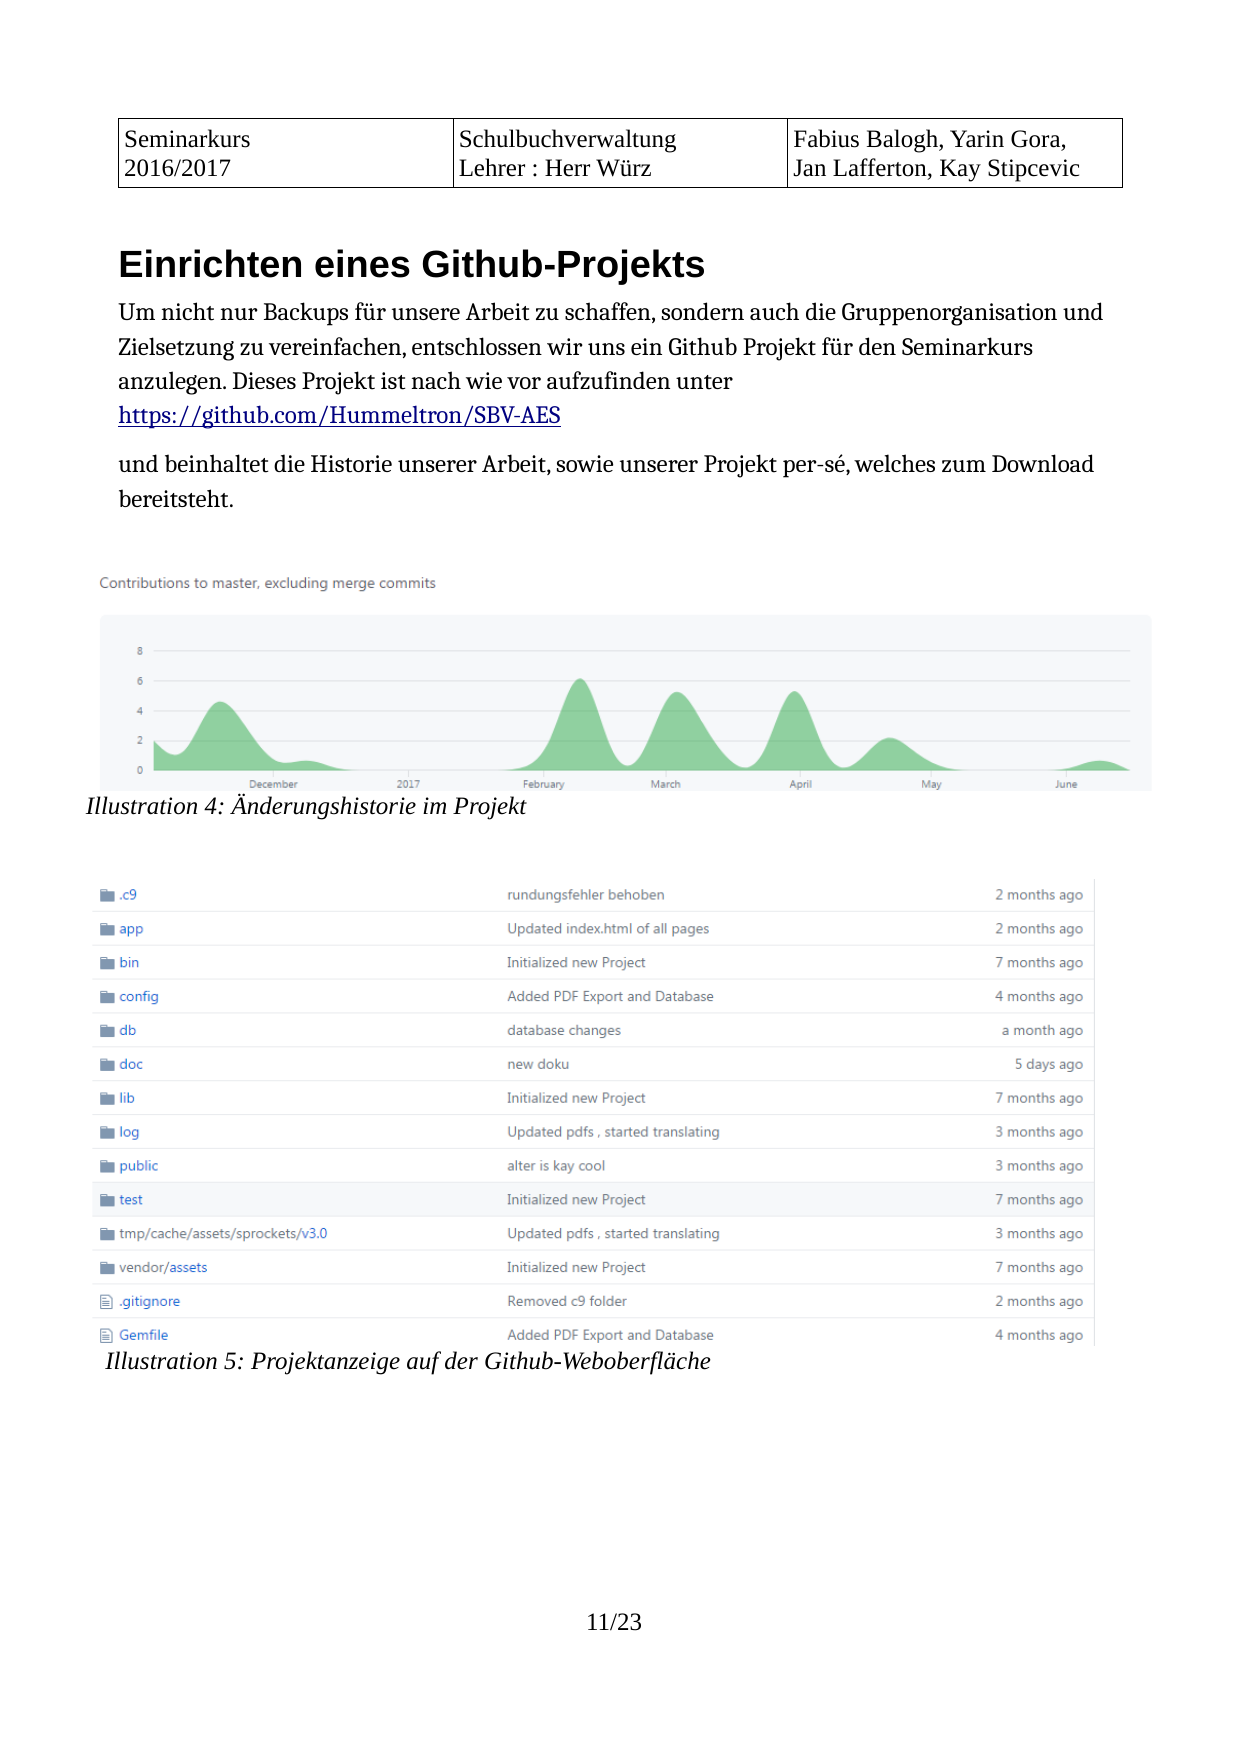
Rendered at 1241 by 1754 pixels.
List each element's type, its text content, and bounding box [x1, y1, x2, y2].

picture [85, 573, 1199, 791]
text Illustration 4: Änderungshistorie im Projekt [86, 791, 1199, 820]
picture [92, 879, 1097, 1346]
text und beinhaltet die Historie unserer Arbeit, sowie unserer Projekt per-sé, welches zum Download bereitsteht. [118, 450, 1122, 514]
text Um nicht nur Backups für unsere Arbeit zu schaffen, sondern auch die Gruppenorganisation und Zielsetzung zu vereinfachen, entschlossen wir uns ein Github Projekt für den Seminarkurs anzulegen. Dieses Projekt ist nach wie vor aufzufinden unter https://github.com/Hummeltron/SBV-AES [118, 298, 1122, 430]
subtitle Einrichten eines Github-Projekts [118, 242, 1122, 285]
text Illustration 5: Projektanzeige auf der Github-Weboberfläche [105, 938, 1109, 1375]
